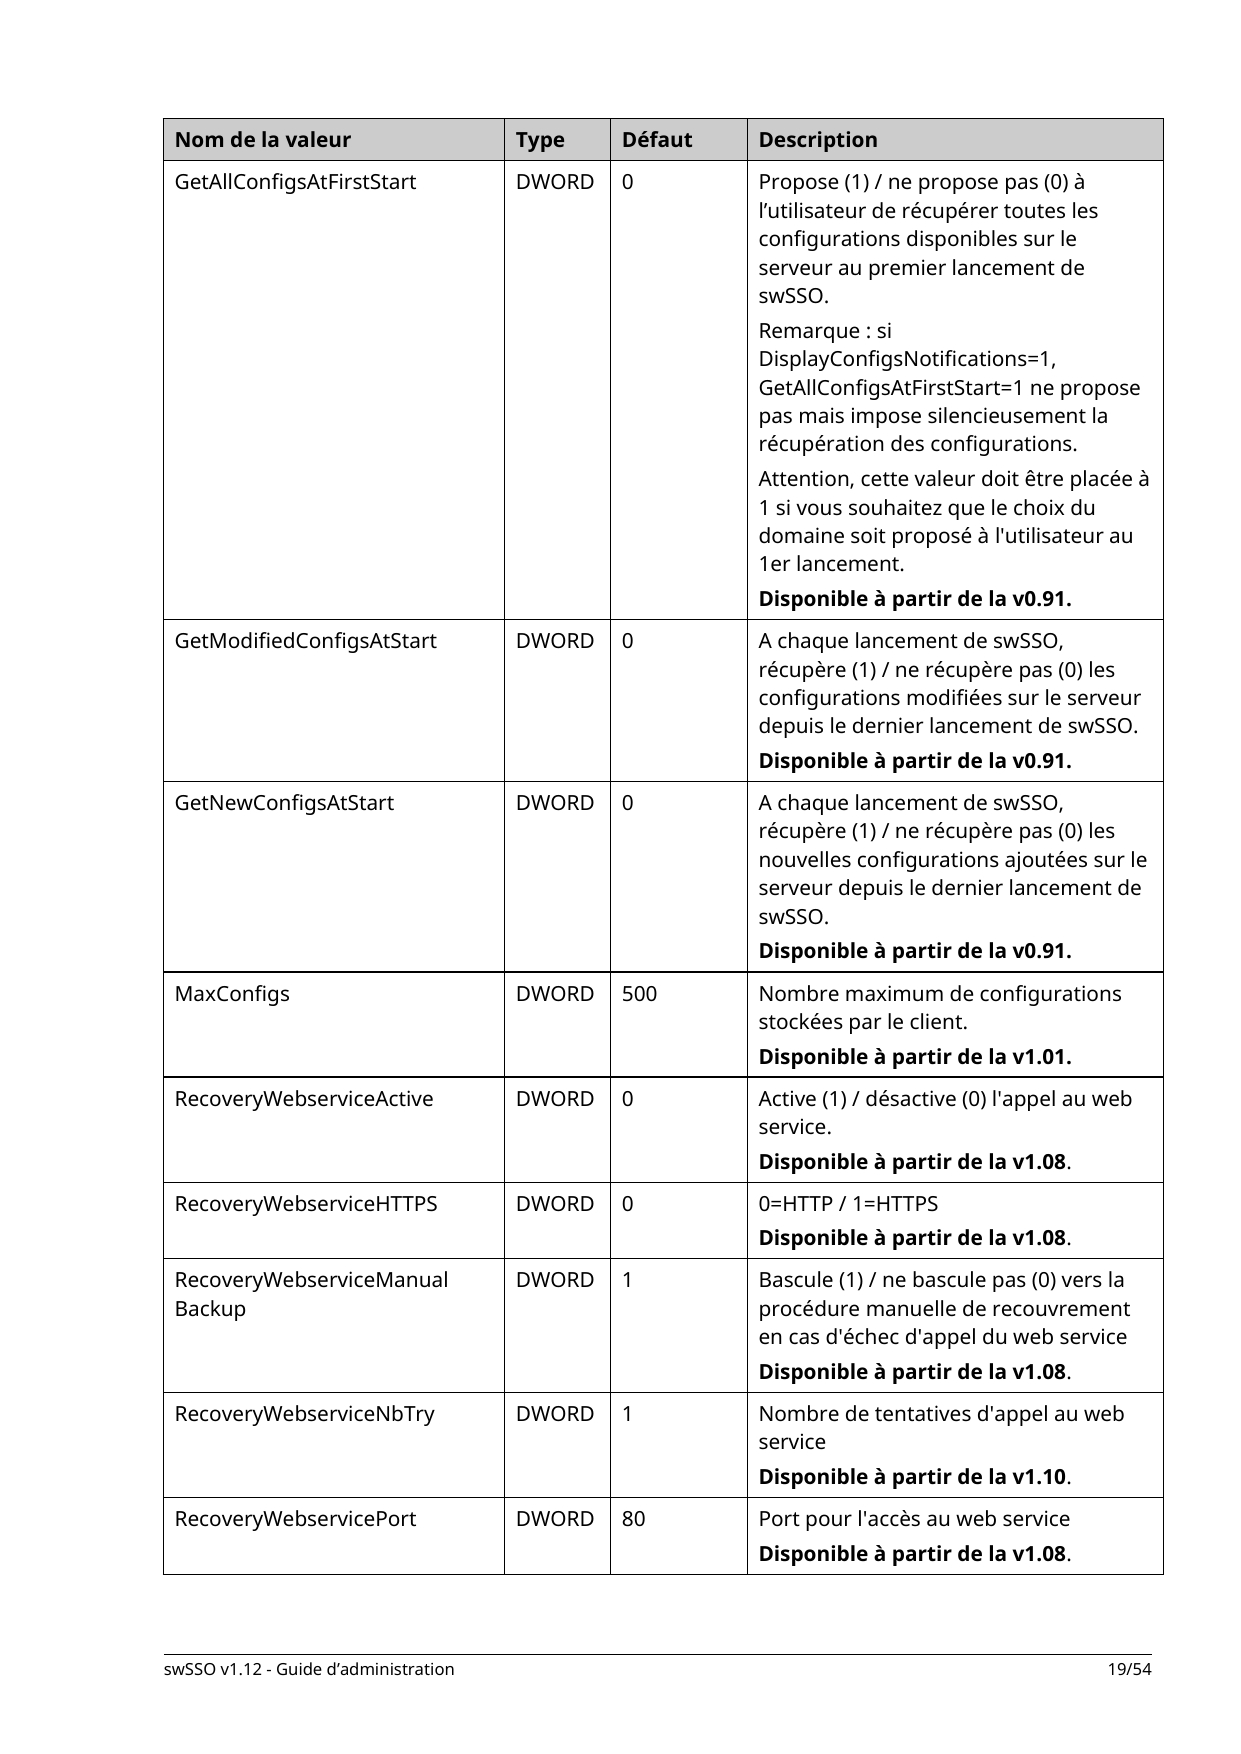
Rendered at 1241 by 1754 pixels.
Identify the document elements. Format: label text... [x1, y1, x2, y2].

table_cell DWORD [505, 161, 610, 619]
table_cell 1 [611, 1393, 747, 1497]
table_cell DWORD [505, 782, 610, 971]
table_cell GetNewConfigsAtStart [164, 782, 504, 971]
table_cell 0=HTTP / 1=HTTPS Disponible à partir de la v1.08. [748, 1183, 1163, 1258]
table_cell Propose (1) / ne propose pas (0) à l’utilisateur de récupérer toutes les configurations disponibles sur le serveur au premier lancement de swSSO. Remarque : si DisplayConfigsNotifications=1, GetAllConfigsAtFirstStart=1 ne propose pas mais impose silencieusement la récupération des configurations. Attention, cette valeur doit être placée à 1 si vous souhaitez que le choix du domaine soit proposé à l'utilisateur au 1er lancement. Disponible à partir de la v0.91. [748, 161, 1163, 619]
table_cell DWORD [505, 973, 610, 1076]
table_cell Bascule (1) / ne bascule pas (0) vers la procédure manuelle de recouvrement en cas d'échec d'appel du web service Disponible à partir de la v1.08. [748, 1259, 1163, 1392]
table_cell RecoveryWebserviceActive [164, 1078, 504, 1182]
table_cell 0 [611, 782, 747, 971]
table_cell 500 [611, 973, 747, 1076]
table_cell Active (1) / désactive (0) l'appel au web service. Disponible à partir de la v1.08. [748, 1078, 1163, 1182]
table_header Type [505, 119, 610, 160]
table_cell Nombre maximum de configurations stockées par le client. Disponible à partir de la v1.01. [748, 973, 1163, 1076]
table_cell GetAllConfigsAtFirstStart [164, 161, 504, 619]
table_cell DWORD [505, 1259, 610, 1392]
table_cell RecoveryWebserviceNbTry [164, 1393, 504, 1497]
table_cell RecoveryWebserviceManual Backup [164, 1259, 504, 1392]
table_cell GetModifiedConfigsAtStart [164, 620, 504, 781]
table_cell RecoveryWebserviceHTTPS [164, 1183, 504, 1258]
table_cell A chaque lancement de swSSO, récupère (1) / ne récupère pas (0) les nouvelles configurations ajoutées sur le serveur depuis le dernier lancement de swSSO. Disponible à partir de la v0.91. [748, 782, 1163, 971]
table_header Nom de la valeur [164, 119, 504, 160]
table_cell Port pour l'accès au web service Disponible à partir de la v1.08. [748, 1498, 1163, 1573]
table_cell DWORD [505, 1498, 610, 1573]
table_cell DWORD [505, 1183, 610, 1258]
table_cell DWORD [505, 1078, 610, 1182]
table_cell Nombre de tentatives d'appel au web service Disponible à partir de la v1.10. [748, 1393, 1163, 1497]
table_cell 0 [611, 620, 747, 781]
table_cell 80 [611, 1498, 747, 1573]
table_header Description [748, 119, 1163, 160]
table_cell 0 [611, 1078, 747, 1182]
table_cell DWORD [505, 1393, 610, 1497]
table_cell DWORD [505, 620, 610, 781]
table_cell RecoveryWebservicePort [164, 1498, 504, 1573]
table_cell MaxConfigs [164, 973, 504, 1076]
table_cell 0 [611, 1183, 747, 1258]
table_cell 0 [611, 161, 747, 619]
table_cell A chaque lancement de swSSO, récupère (1) / ne récupère pas (0) les configurations modifiées sur le serveur depuis le dernier lancement de swSSO. Disponible à partir de la v0.91. [748, 620, 1163, 781]
table_cell 1 [611, 1259, 747, 1392]
table_header Défaut [611, 119, 747, 160]
